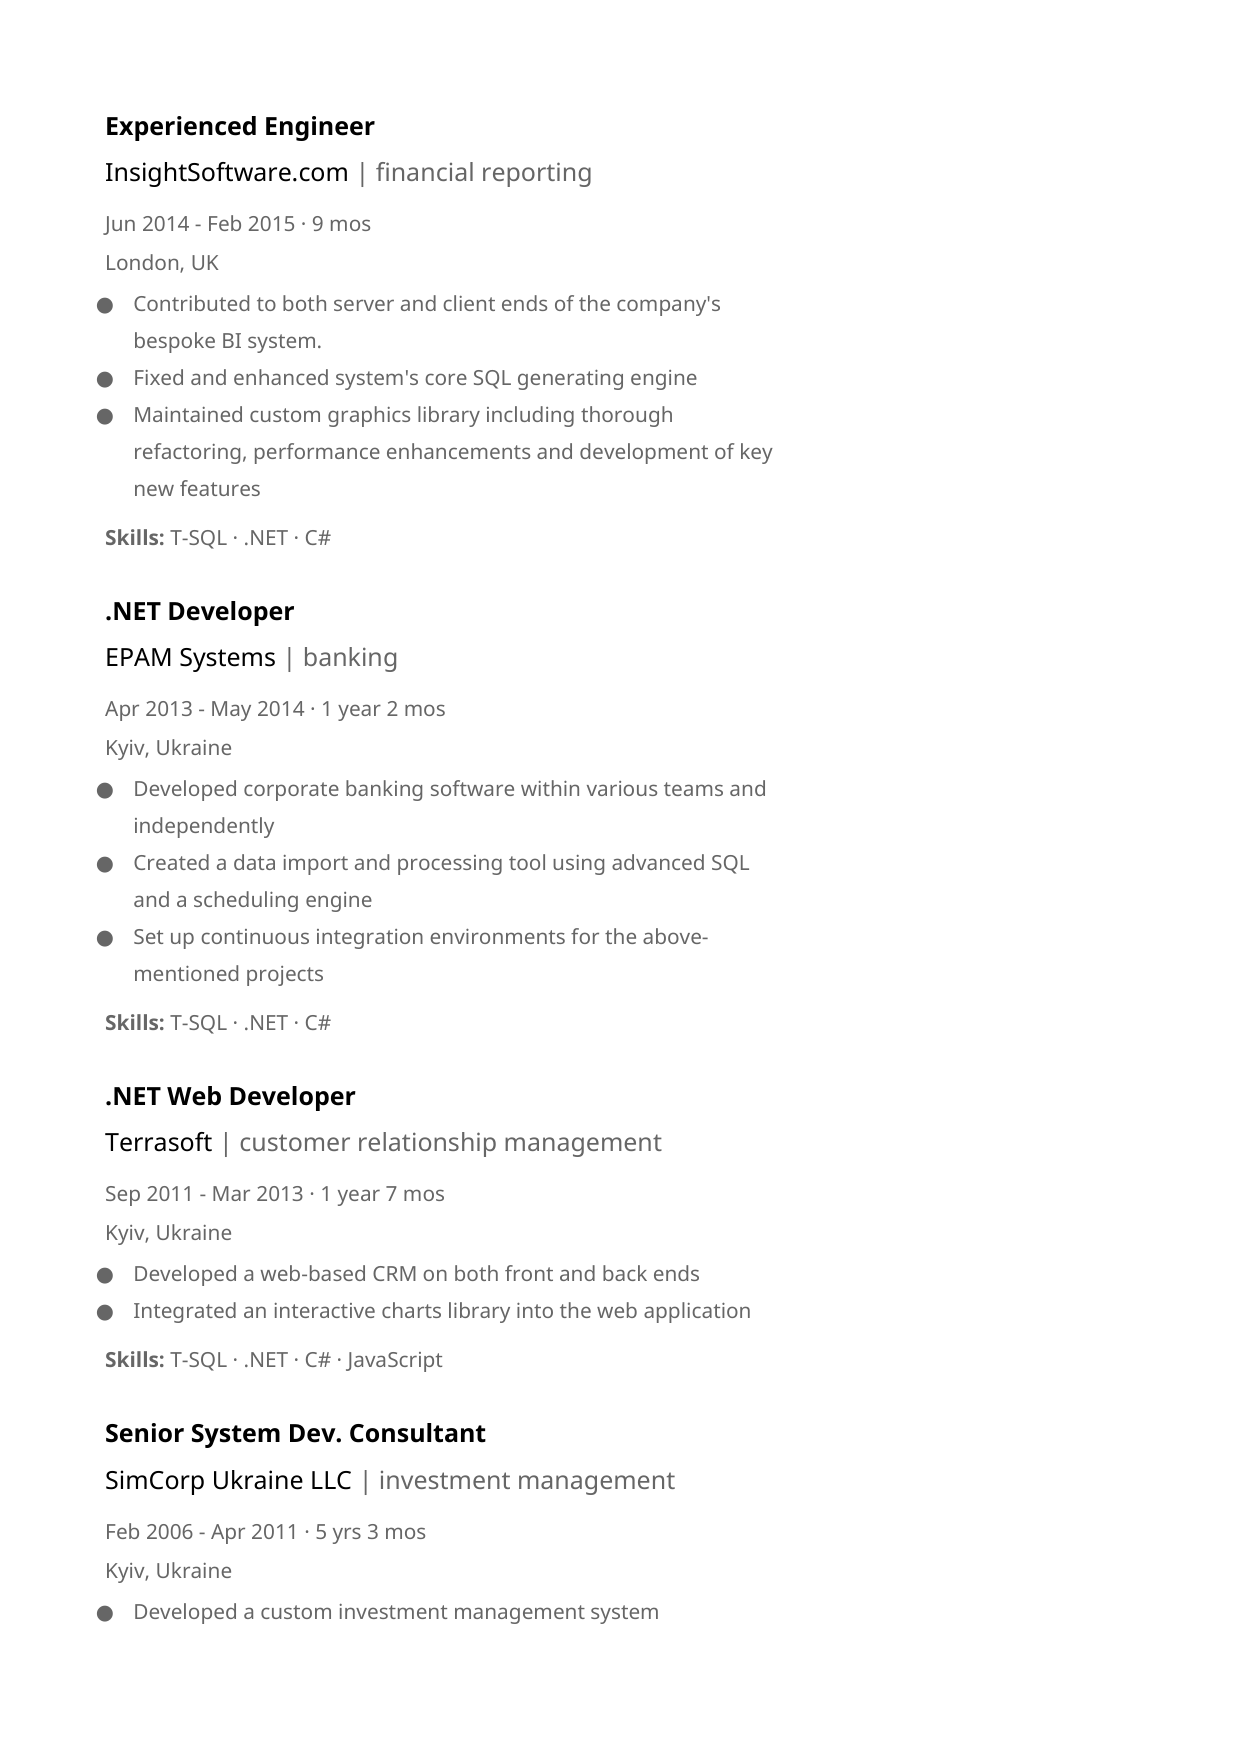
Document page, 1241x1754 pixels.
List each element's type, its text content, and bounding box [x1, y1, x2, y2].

table_cell Experienced Engineer InsightSoftware.com | financial reporting Jun 2014 - Feb 2015 · 9 mos London, UK Contributed to both server and client ends of the company's bespoke BI system. Fixed and enhanced system's core SQL generating engine Maintained custom graphics library including thorough refactoring, performance enhancements and development of key new features Skills: T-SQL · .NET · C# .NET Developer EPAM Systems | banking Apr 2013 - May 2014 · 1 year 2 mos Kyiv, Ukraine Developed corporate banking software within various teams and independently Created a data import and processing tool using advanced SQL and a scheduling engine Set up continuous integration environments for the above-mentioned projects Skills: T-SQL · .NET · C# .NET Web Developer Terrasoft | customer relationship management Sep 2011 - Mar 2013 · 1 year 7 mos Kyiv, Ukraine Developed a web-based CRM on both front and back ends Integrated an interactive charts library into the web application Skills: T-SQL · .NET · C# · JavaScript Senior System Dev. Consultant SimCorp Ukraine LLC | investment management Feb 2006 - Apr 2011 · 5 yrs 3 mos Kyiv, Ukraine Developed a custom investment management system Built a data extraction/analysis utility Took part in various development projects across the company as a senior consultant Skills: Dyalog APL/W [90, 60, 832, 1640]
table_cell [832, 60, 1201, 1640]
